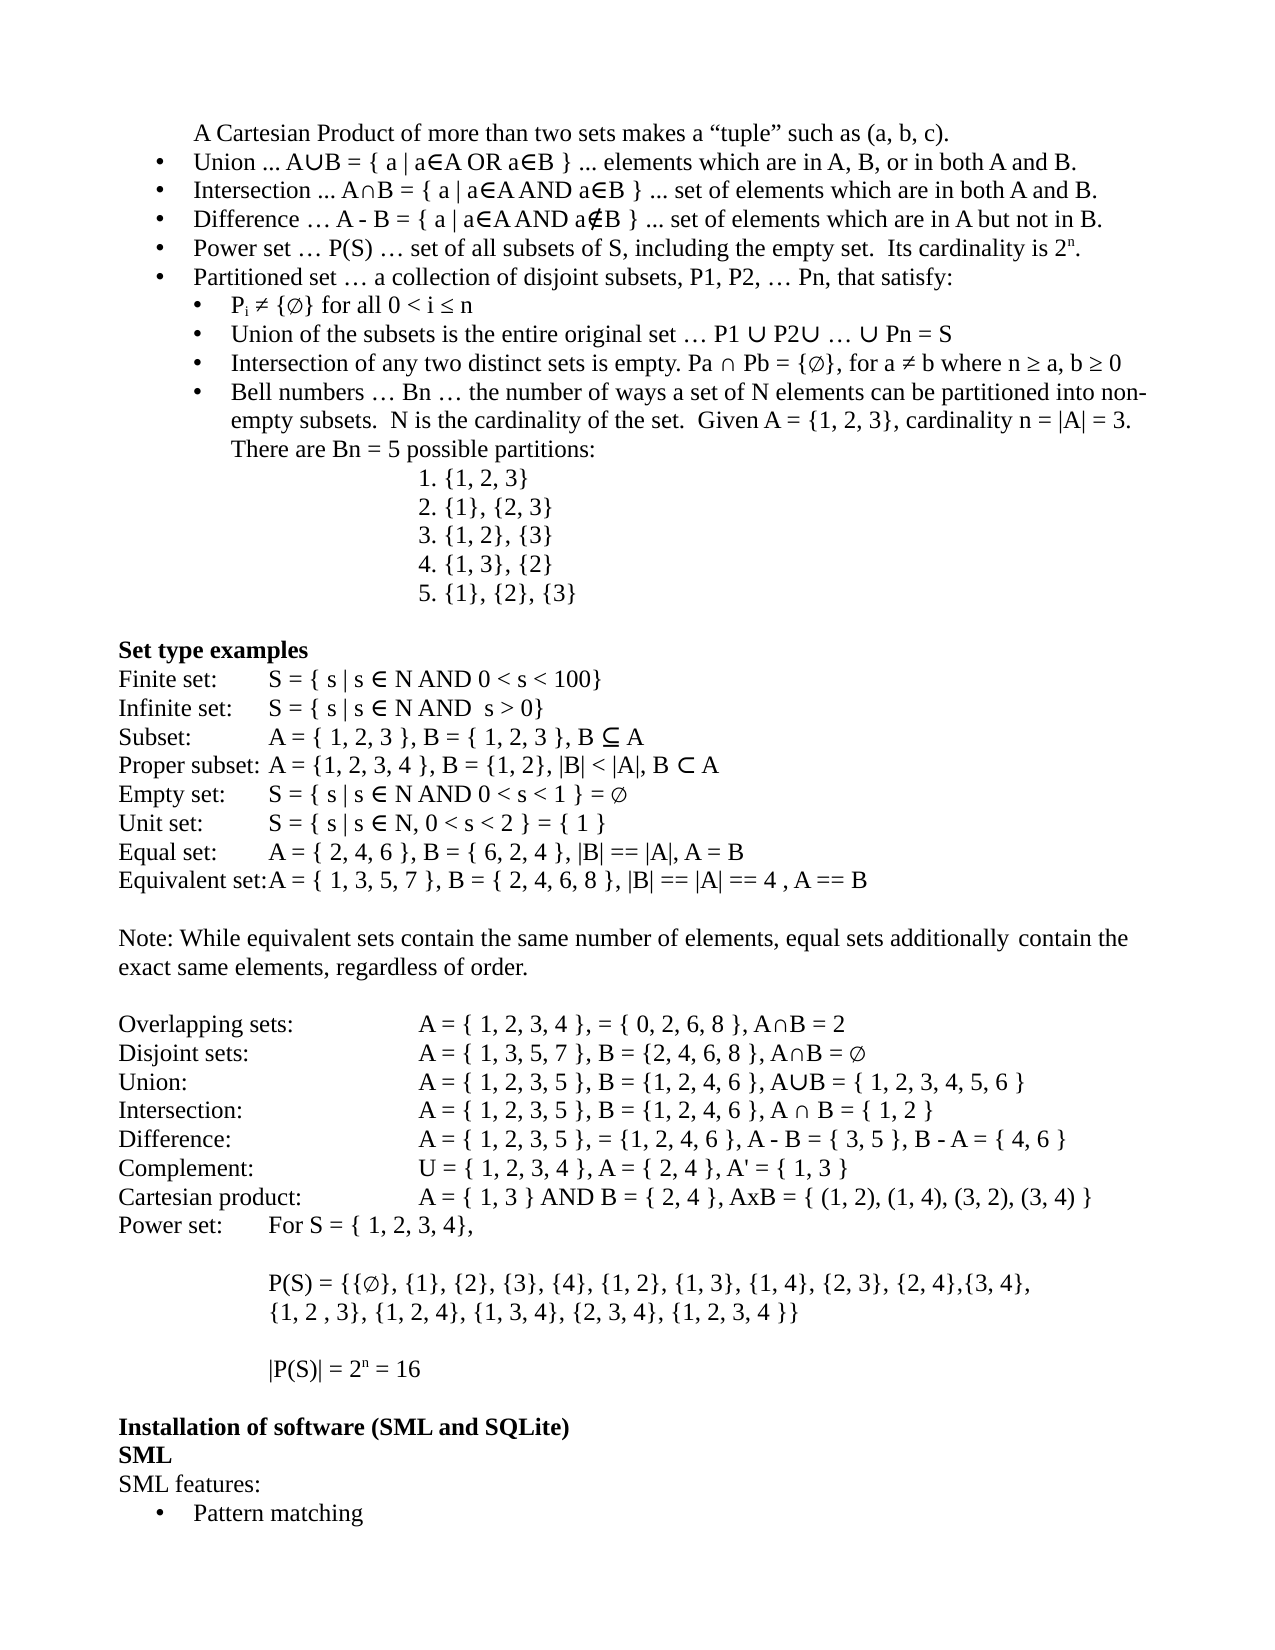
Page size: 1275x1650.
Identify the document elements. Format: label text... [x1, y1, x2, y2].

list Partitioned set … a collection of disjoint subsets, P1, P2, … Pn, that satisfy: [156, 262, 1157, 291]
list Bell numbers … Bn … the number of ways a set of N elements can be partitioned into non-empty subsets. N is the cardinality of the set. Given A = {1, 2, 3}, cardinality n = |A| = 3. There are Bn = 5 possible partitions: [193, 377, 1157, 463]
list Power set … P(S) … set of all subsets of S, including the empty set. Its cardinality is 2n. [156, 233, 1157, 262]
text Note: While equivalent sets contain the same number of elements, equal sets additionally contain the exact same elements, regardless of order. [118, 923, 1157, 981]
list Difference … A - B = { a | a∈A AND a∉B } ... set of elements which are in A but not in B. [156, 204, 1157, 233]
text Proper subset: A = {1, 2, 3, 4 }, B = {1, 2}, |B| < |A|, B ⊂ A [118, 751, 1157, 779]
list A Cartesian Product of more than two sets makes a “tuple” such as (a, b, c). [156, 118, 1157, 147]
text |P(S)| = 2n = 16 [118, 1354, 1157, 1383]
text Installation of software (SML and SQLite) [118, 1412, 1157, 1441]
text Disjoint sets: A = { 1, 3, 5, 7 }, B = {2, 4, 6, 8 }, A∩B = ∅ [118, 1038, 1157, 1067]
text Union: A = { 1, 2, 3, 5 }, B = {1, 2, 4, 6 }, A∪B = { 1, 2, 3, 4, 5, 6 } [118, 1067, 1157, 1096]
text 4. {1, 3}, {2} [118, 549, 1157, 578]
text {1, 2 , 3}, {1, 2, 4}, {1, 3, 4}, {2, 3, 4}, {1, 2, 3, 4 }} [118, 1297, 1157, 1326]
text 2. {1}, {2, 3} [118, 492, 1157, 521]
text Unit set: S = { s | s ∈ N, 0 < s < 2 } = { 1 } [118, 808, 1157, 837]
text 1. {1, 2, 3} [118, 463, 1157, 492]
text SML features: [118, 1469, 1157, 1498]
text Infinite set: S = { s | s ∈ N AND s > 0} [118, 693, 1157, 722]
text SML [118, 1441, 1157, 1469]
text Empty set: S = { s | s ∈ N AND 0 < s < 1 } = ∅ [118, 779, 1157, 808]
list Intersection ... A∩B = { a | a∈A AND a∈B } ... set of elements which are in both A and B. [156, 176, 1157, 204]
text Equal set: A = { 2, 4, 6 }, B = { 6, 2, 4 }, |B| == |A|, A = B [118, 837, 1157, 866]
list Intersection of any two distinct sets is empty. Pa ∩ Pb = {∅}, for a ≠ b where n ≥ a, b ≥ 0 [193, 348, 1157, 377]
text P(S) = {{∅}, {1}, {2}, {3}, {4}, {1, 2}, {1, 3}, {1, 4}, {2, 3}, {2, 4},{3, 4}, [118, 1268, 1157, 1297]
text Set type examples Finite set: S = { s | s ∈ N AND 0 < s < 100} [118, 636, 1157, 693]
list Pattern matching [156, 1498, 1157, 1527]
text Equivalent set: A = { 1, 3, 5, 7 }, B = { 2, 4, 6, 8 }, |B| == |A| == 4 , A == B [118, 866, 1157, 894]
text 5. {1}, {2}, {3} [118, 578, 1157, 607]
text Cartesian product: A = { 1, 3 } AND B = { 2, 4 }, AxB = { (1, 2), (1, 4), (3, 2), (3, 4) } [118, 1182, 1157, 1211]
text Intersection: A = { 1, 2, 3, 5 }, B = {1, 2, 4, 6 }, A ∩ B = { 1, 2 } [118, 1096, 1157, 1124]
text Complement: U = { 1, 2, 3, 4 }, A = { 2, 4 }, A' = { 1, 3 } [118, 1153, 1157, 1182]
text Difference: A = { 1, 2, 3, 5 }, = {1, 2, 4, 6 }, A - B = { 3, 5 }, B - A = { 4, 6 } [118, 1124, 1157, 1153]
list Union of the subsets is the entire original set … P1 ∪ P2∪ … ∪ Pn = S [193, 319, 1157, 348]
text Power set: For S = { 1, 2, 3, 4}, [118, 1211, 1157, 1239]
text Overlapping sets: A = { 1, 2, 3, 4 }, = { 0, 2, 6, 8 }, A∩B = 2 [118, 1009, 1157, 1038]
text Subset: A = { 1, 2, 3 }, B = { 1, 2, 3 }, B ⊆ A [118, 722, 1157, 751]
list Pi ≠ {∅} for all 0 < i ≤ n [193, 291, 1157, 319]
text 3. {1, 2}, {3} [118, 521, 1157, 549]
list Union ... A∪B = { a | a∈A OR a∈B } ... elements which are in A, B, or in both A and B. [156, 147, 1157, 176]
